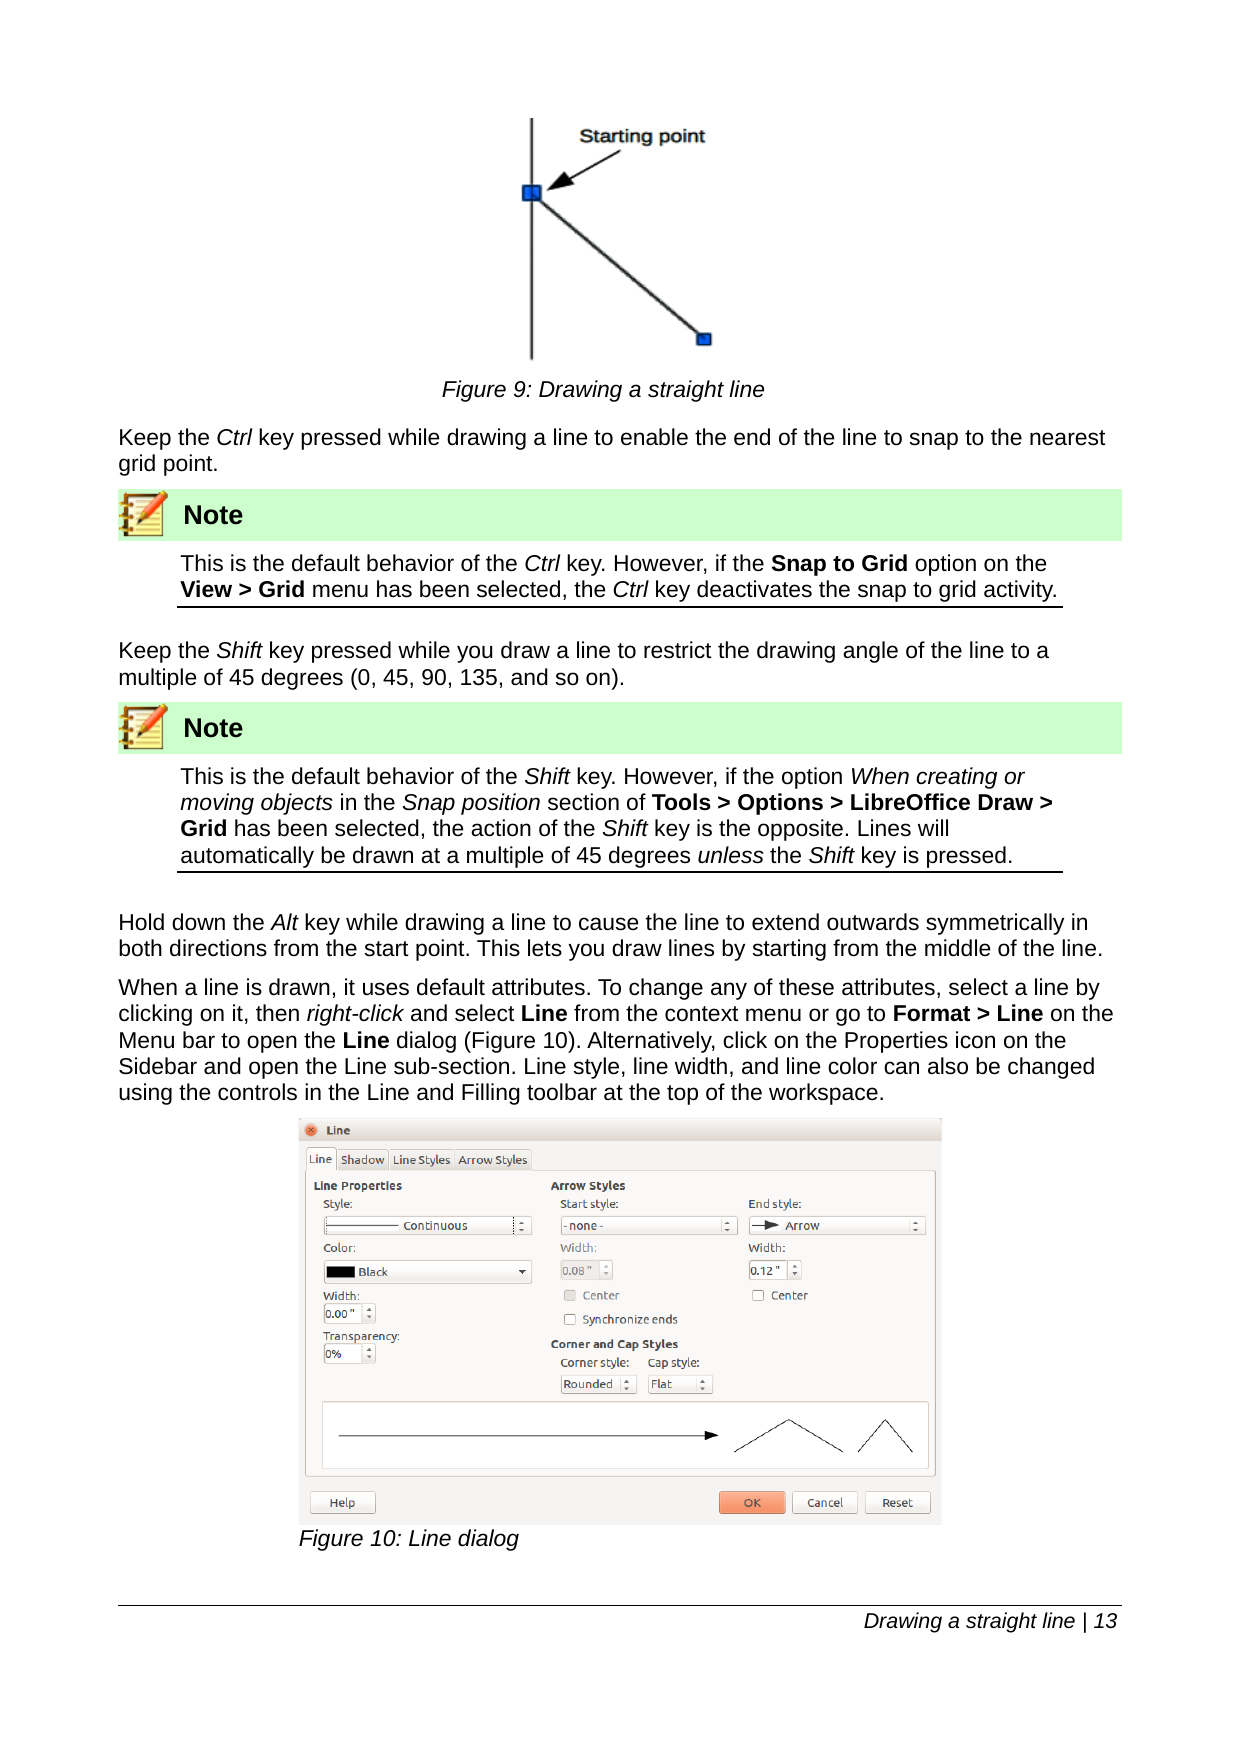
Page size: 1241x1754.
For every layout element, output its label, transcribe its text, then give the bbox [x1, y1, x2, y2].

picture [516, 118, 724, 365]
picture [119, 702, 170, 753]
text Figure 9: Drawing a straight line [442, 376, 799, 402]
text Hold down the Alt key while drawing a line to cause the line to extend outwards symmetrically in both directions from the start point. This lets you draw lines by starting from the middle of the line. [118, 909, 1122, 961]
text Keep the Shift key pressed while you draw a line to restrict the drawing angle of the line to a multiple of 45 degrees (0, 45, 90, 135, and so on). [118, 637, 1122, 690]
text When a line is drawn, it uses default attributes. To change any of these attributes, select a line by clicking on it, then right-click and select Line from the context menu or go to Format > Line on the Menu bar to open the Line dialog (Figure 10). Alternatively, click on the Properties icon on the Sidebar and open the Line sub-section. Line style, line width, and line color can also be changed using the controls in the Line and Filling toolbar at the top of the workspace. [118, 974, 1122, 1106]
text This is the default behavior of the Shift key. However, if the option When creating or moving objects in the Snap position section of Tools > Options > LibreOffice Draw > Grid has been selected, the action of the Shift key is the opposite. Lines will automatically be drawn at a multiple of 45 degrees unless the Shift key is pressed. [177, 760, 1063, 871]
picture [298, 1118, 942, 1525]
text Keep the Ctrl key pressed while drawing a line to enable the end of the line to snap to the nearest grid point. [118, 424, 1122, 476]
text Figure 10: Line dialog [298, 1525, 942, 1551]
text This is the default behavior of the Ctrl key. However, if the Snap to Grid option on the View > Grid menu has been selected, the Ctrl key deactivates the snap to grid activity. [177, 547, 1063, 606]
subtitle Note [118, 702, 1122, 754]
picture [119, 489, 170, 540]
subtitle Note [118, 489, 1122, 541]
